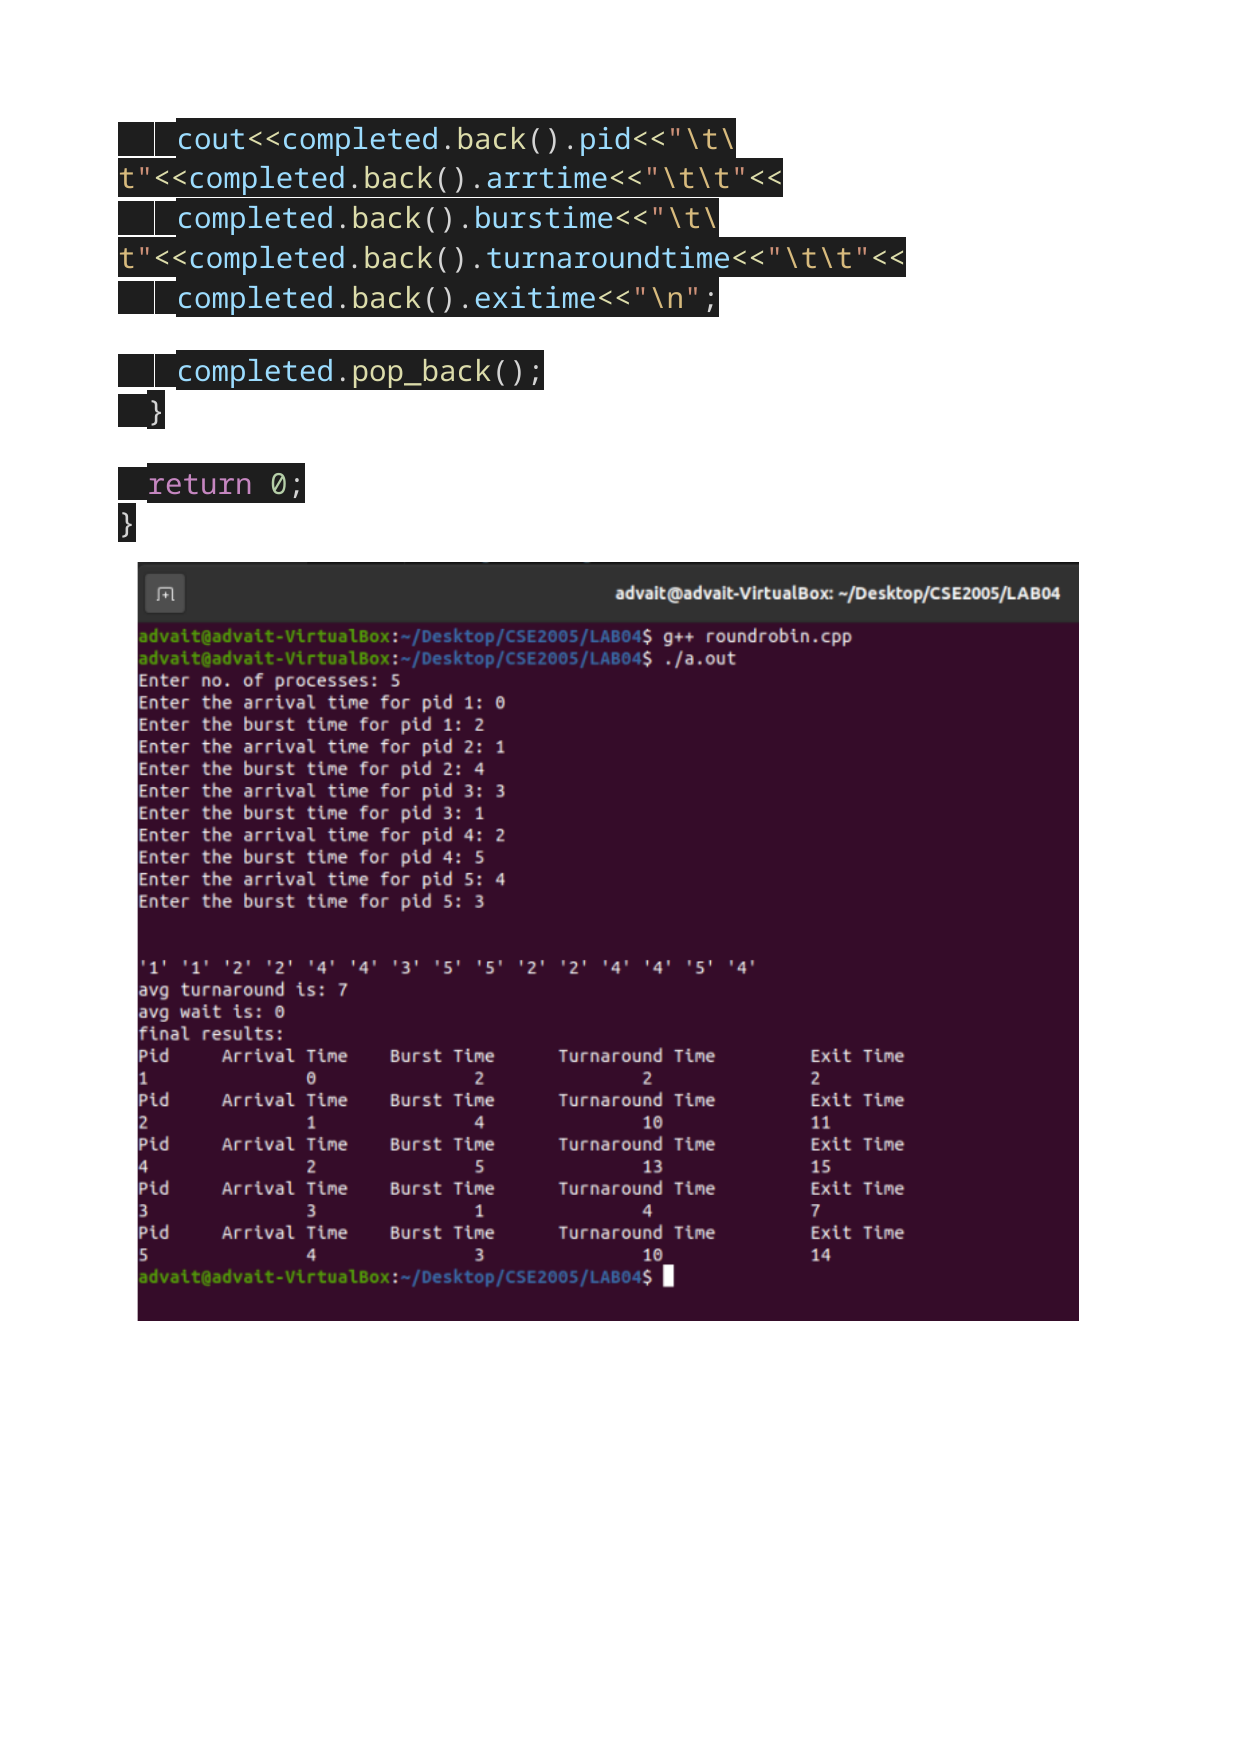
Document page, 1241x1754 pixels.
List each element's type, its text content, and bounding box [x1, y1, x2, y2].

text return 0; [118, 463, 1122, 503]
text cout<<completed.back().pid<<"\t\t"<<completed.back().arrtime<<"\t\t"<< [118, 118, 1122, 197]
text } [118, 503, 1122, 542]
text completed.pop_back(); [118, 350, 1122, 390]
text completed.back().burstime<<"\t\t"<<completed.back().turnaroundtime<<"\t\t"<< [118, 197, 1122, 277]
text completed.back().exitime<<"\n"; [118, 277, 1122, 317]
picture [137, 562, 1079, 1321]
text } [118, 390, 1122, 429]
